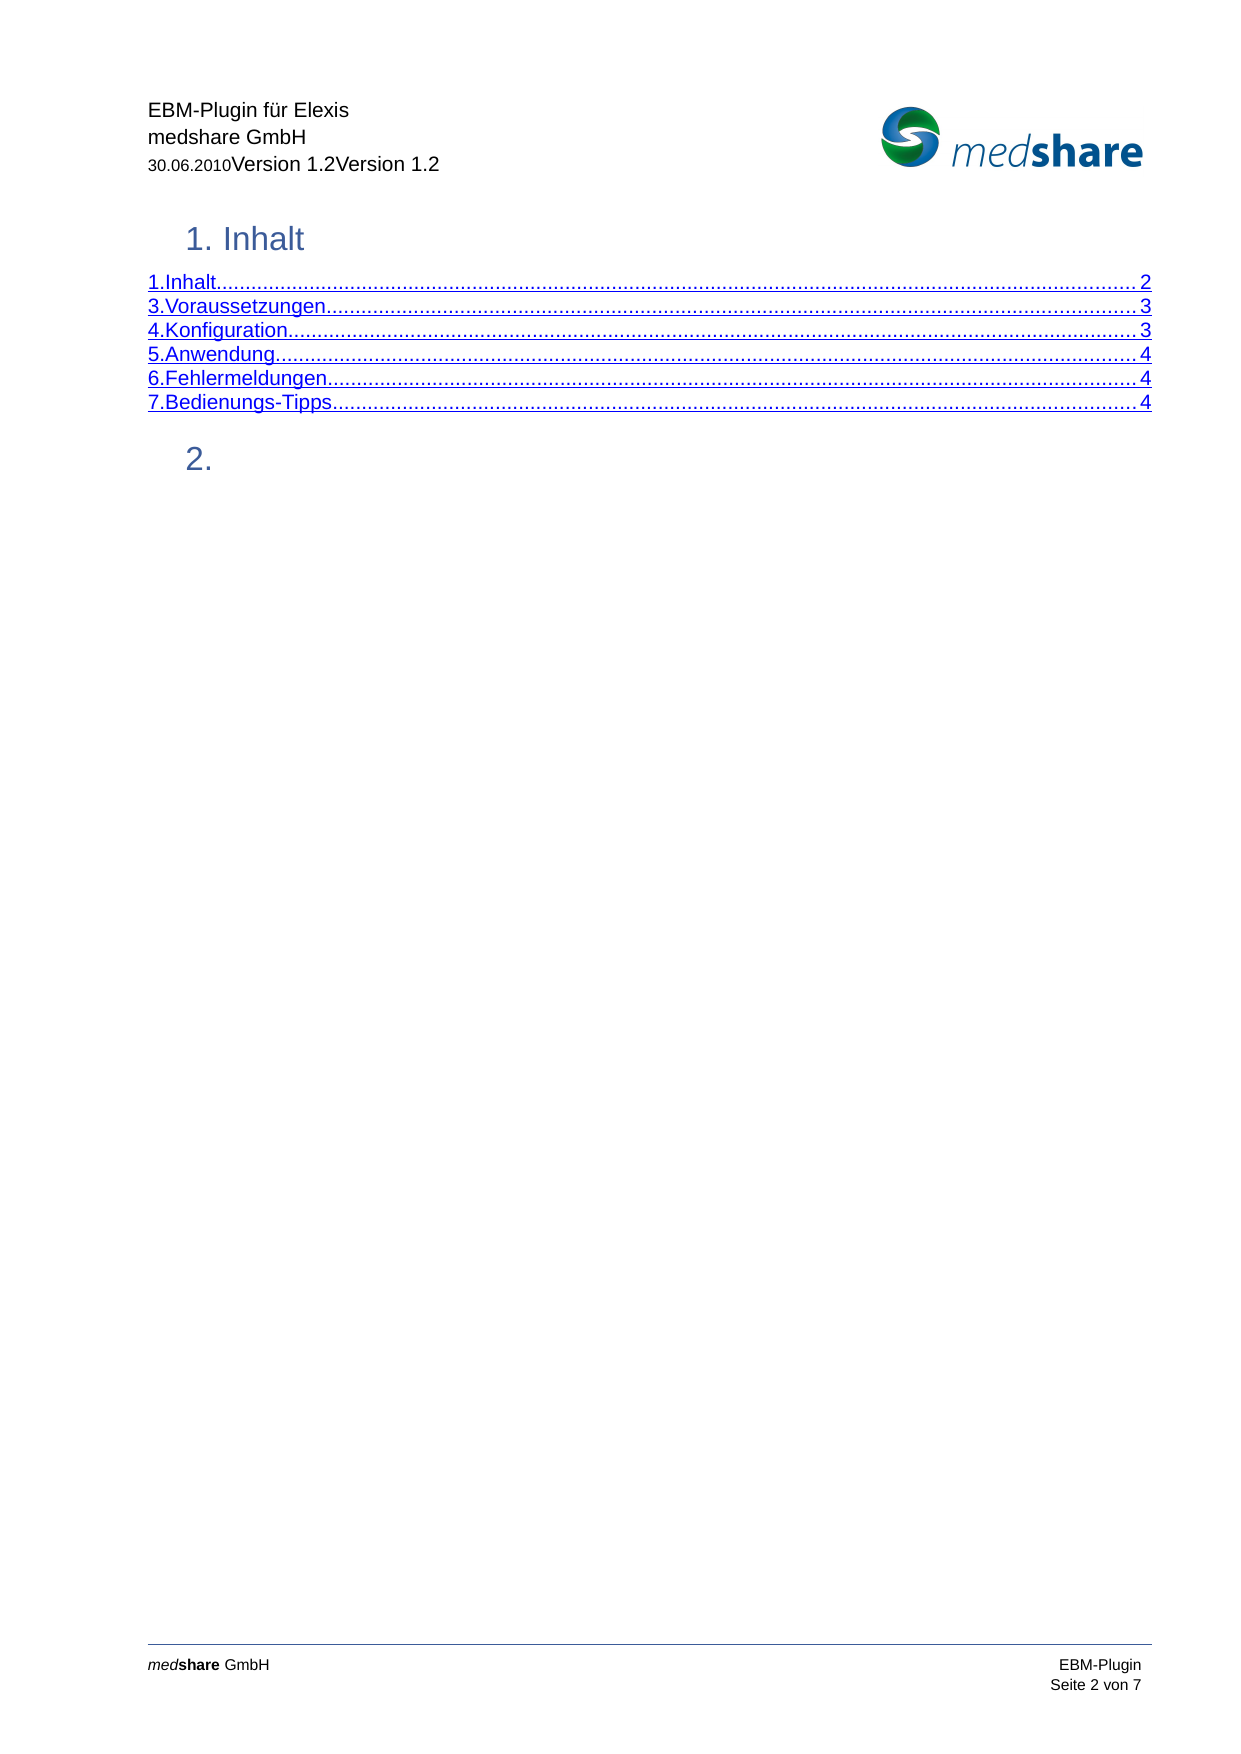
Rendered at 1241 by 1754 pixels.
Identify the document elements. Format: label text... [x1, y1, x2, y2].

subtitle Inhalt [185, 219, 1152, 258]
text 4.Konfiguration 3 [148, 318, 1152, 339]
text 1.Inhalt 2 [148, 270, 1152, 291]
text 7.Bedienungs-Tipps 4 [148, 390, 1152, 411]
picture [878, 106, 1144, 177]
text 5.Anwendung 4 [148, 342, 1152, 363]
text 6.Fehlermeldungen 4 [148, 366, 1152, 387]
text 3.Voraussetzungen 3 [148, 294, 1152, 315]
